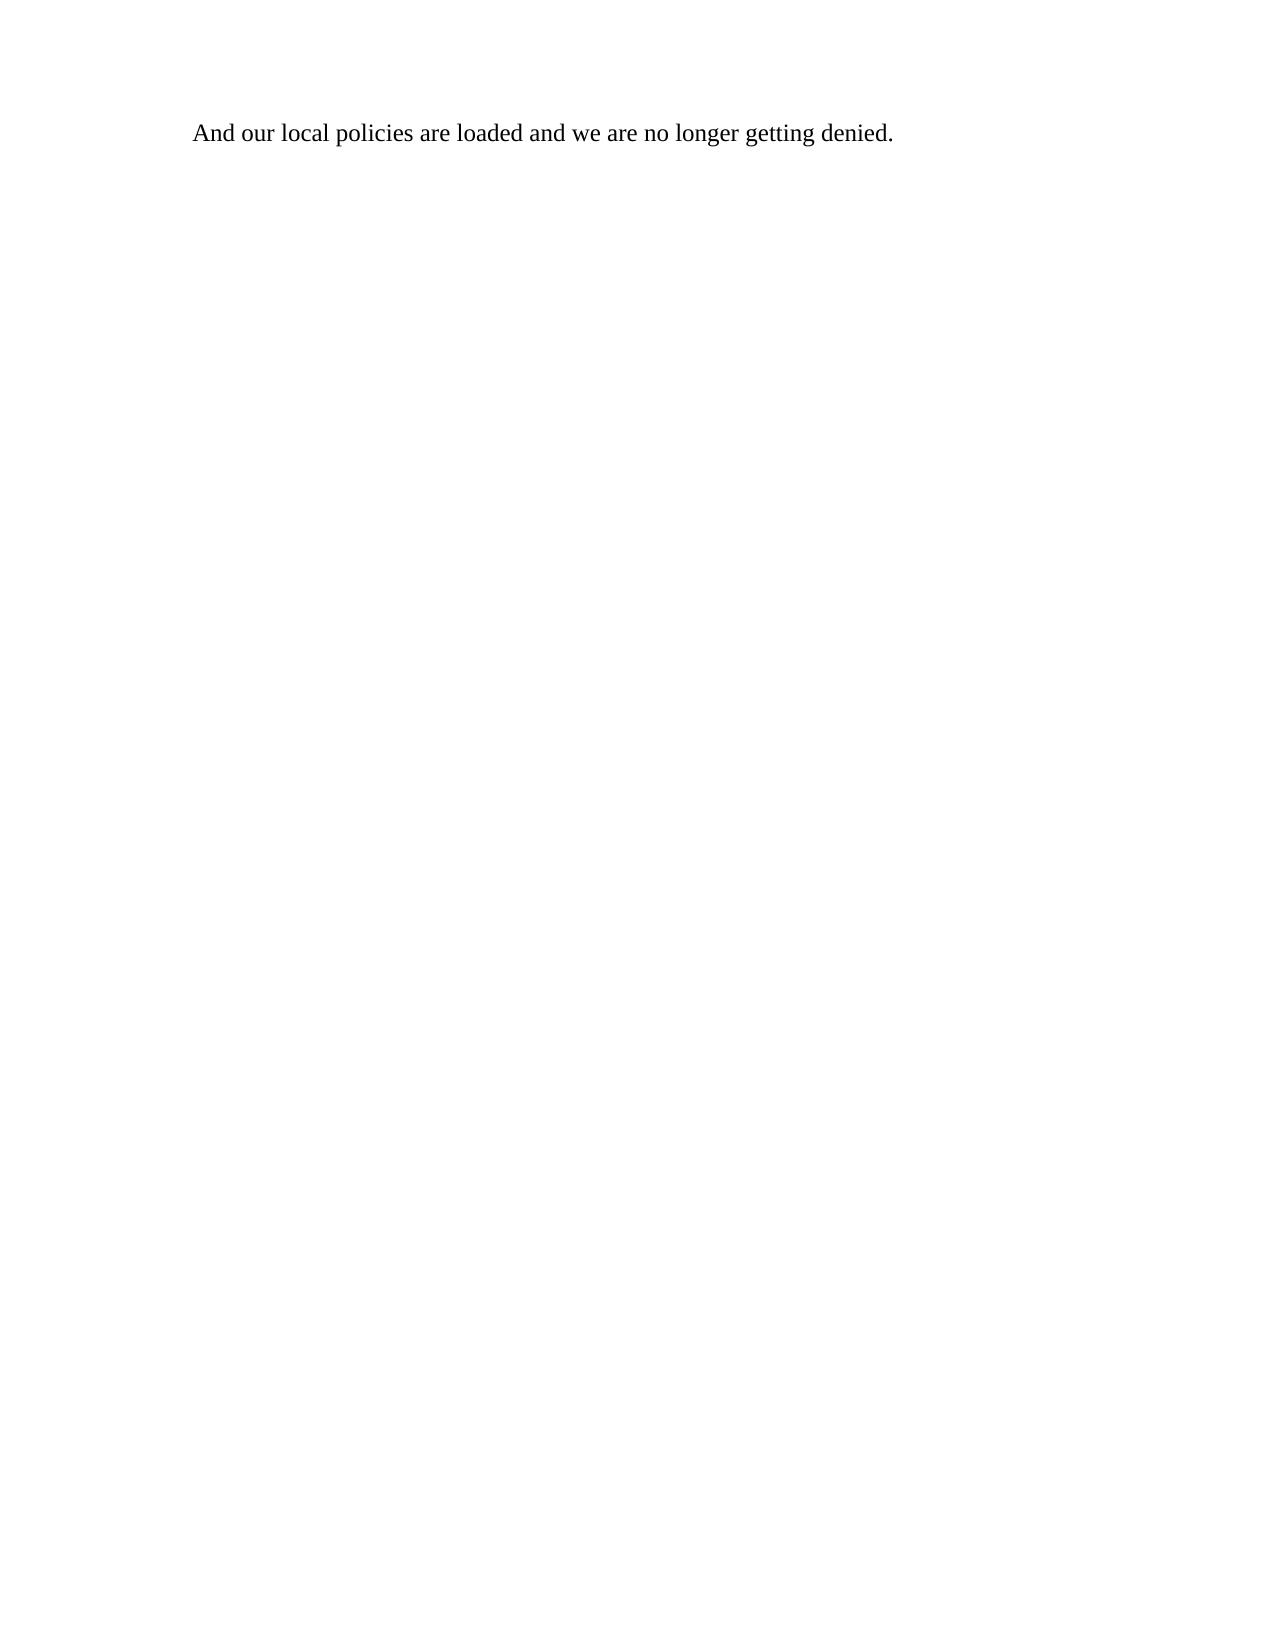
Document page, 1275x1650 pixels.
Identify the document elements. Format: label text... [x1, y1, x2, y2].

text And our local policies are loaded and we are no longer getting denied. [118, 118, 1157, 147]
